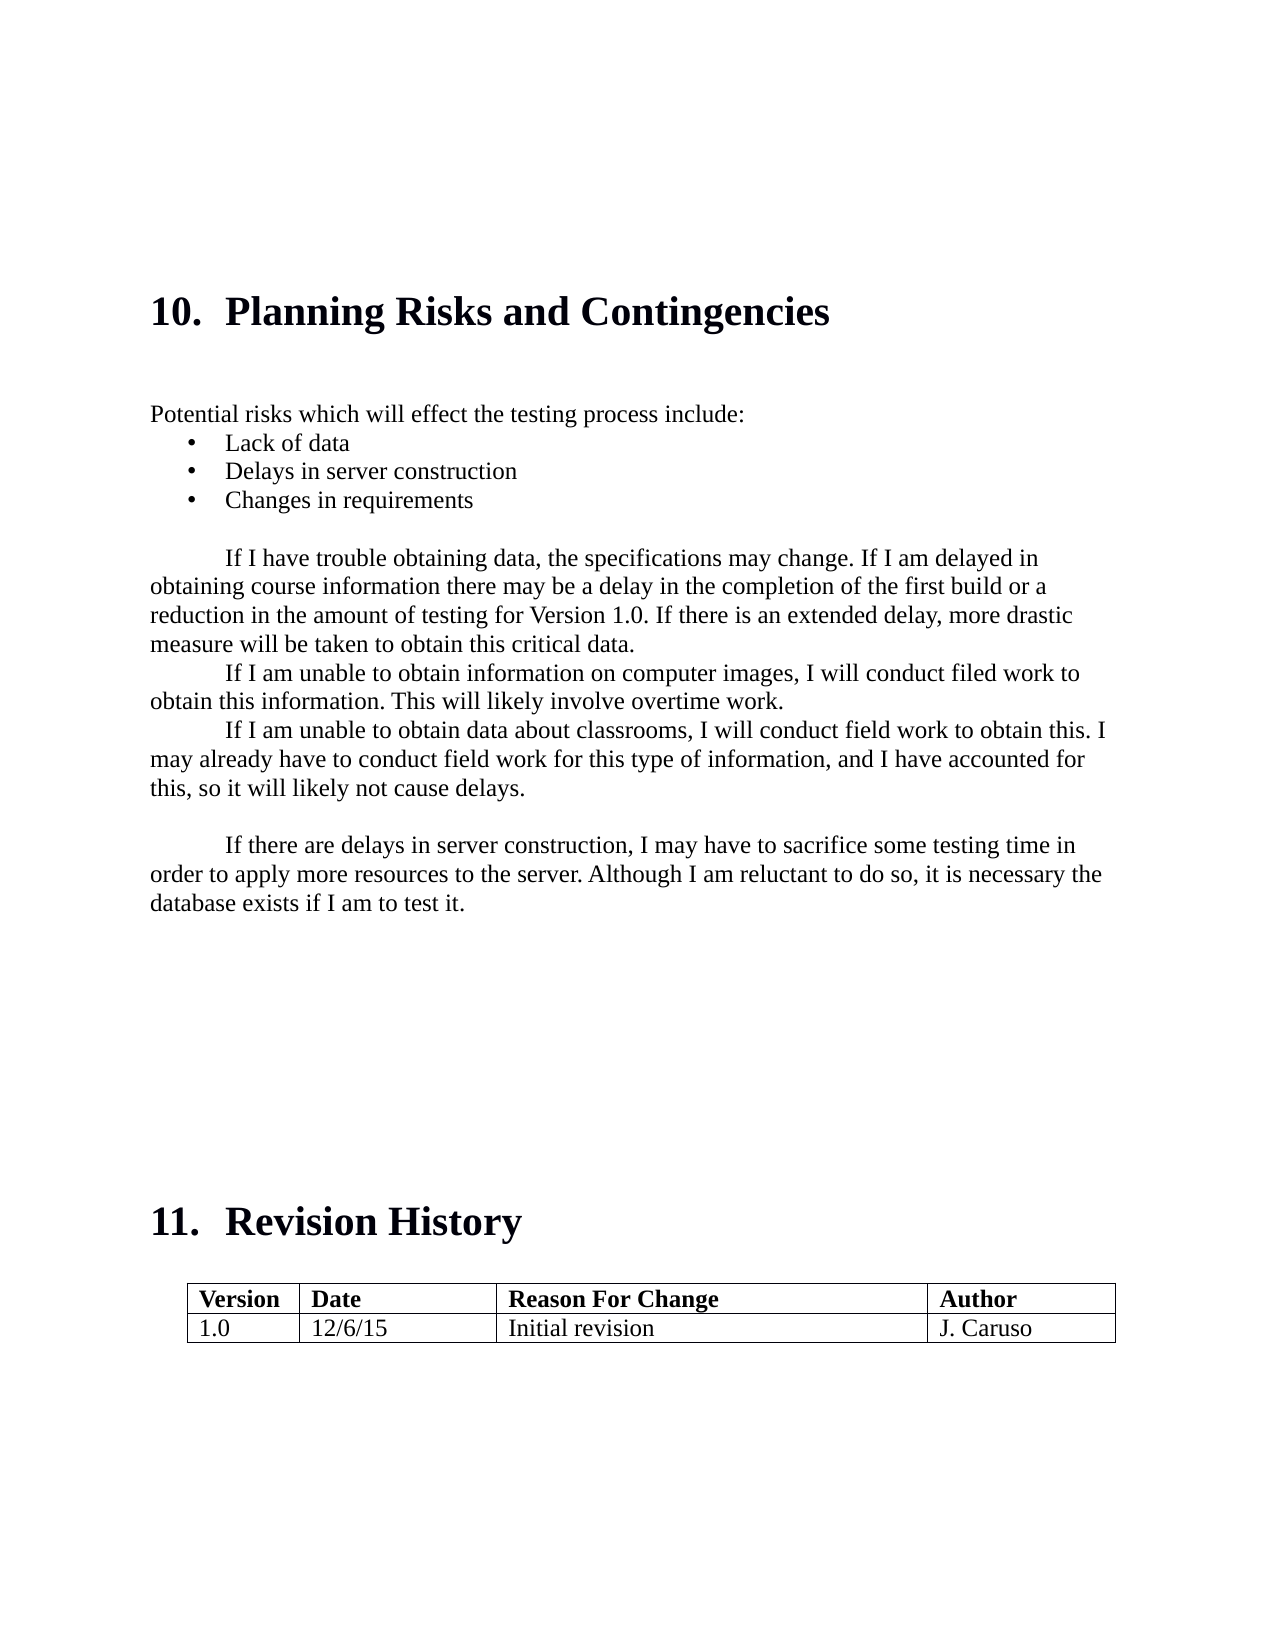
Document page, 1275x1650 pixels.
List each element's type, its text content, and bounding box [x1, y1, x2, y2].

text If I am unable to obtain information on computer images, I will conduct filed work to obtain this information. This will likely involve overtime work. [150, 658, 1125, 715]
subtitle Revision History [150, 1196, 1125, 1244]
list Delays in server construction [187, 456, 1125, 485]
table_header Reason For Change [497, 1284, 927, 1312]
text If I am unable to obtain data about classrooms, I will conduct field work to obtain this. I may already have to conduct field work for this type of information, and I have accounted for this, so it will likely not cause delays. [150, 715, 1125, 801]
text If there are delays in server construction, I may have to sacrifice some testing time in order to apply more resources to the server. Although I am reluctant to do so, it is necessary the database exists if I am to test it. [150, 830, 1125, 916]
list Lack of data [187, 428, 1125, 456]
table_header Version [188, 1284, 299, 1312]
subtitle Planning Risks and Contingencies [150, 286, 1125, 334]
text Potential risks which will effect the testing process include: [150, 399, 1125, 428]
table_cell J. Caruso [928, 1314, 1115, 1342]
table_cell 12/6/15 [300, 1314, 496, 1342]
list Changes in requirements [187, 485, 1125, 514]
table_header Author [928, 1284, 1115, 1312]
text If I have trouble obtaining data, the specifications may change. If I am delayed in obtaining course information there may be a delay in the completion of the first build or a reduction in the amount of testing for Version 1.0. If there is an extended delay, more drastic measure will be taken to obtain this critical data. [150, 543, 1125, 658]
table_cell 1.0 [188, 1314, 299, 1342]
table_cell Initial revision [497, 1314, 927, 1342]
table_header Date [300, 1284, 496, 1312]
